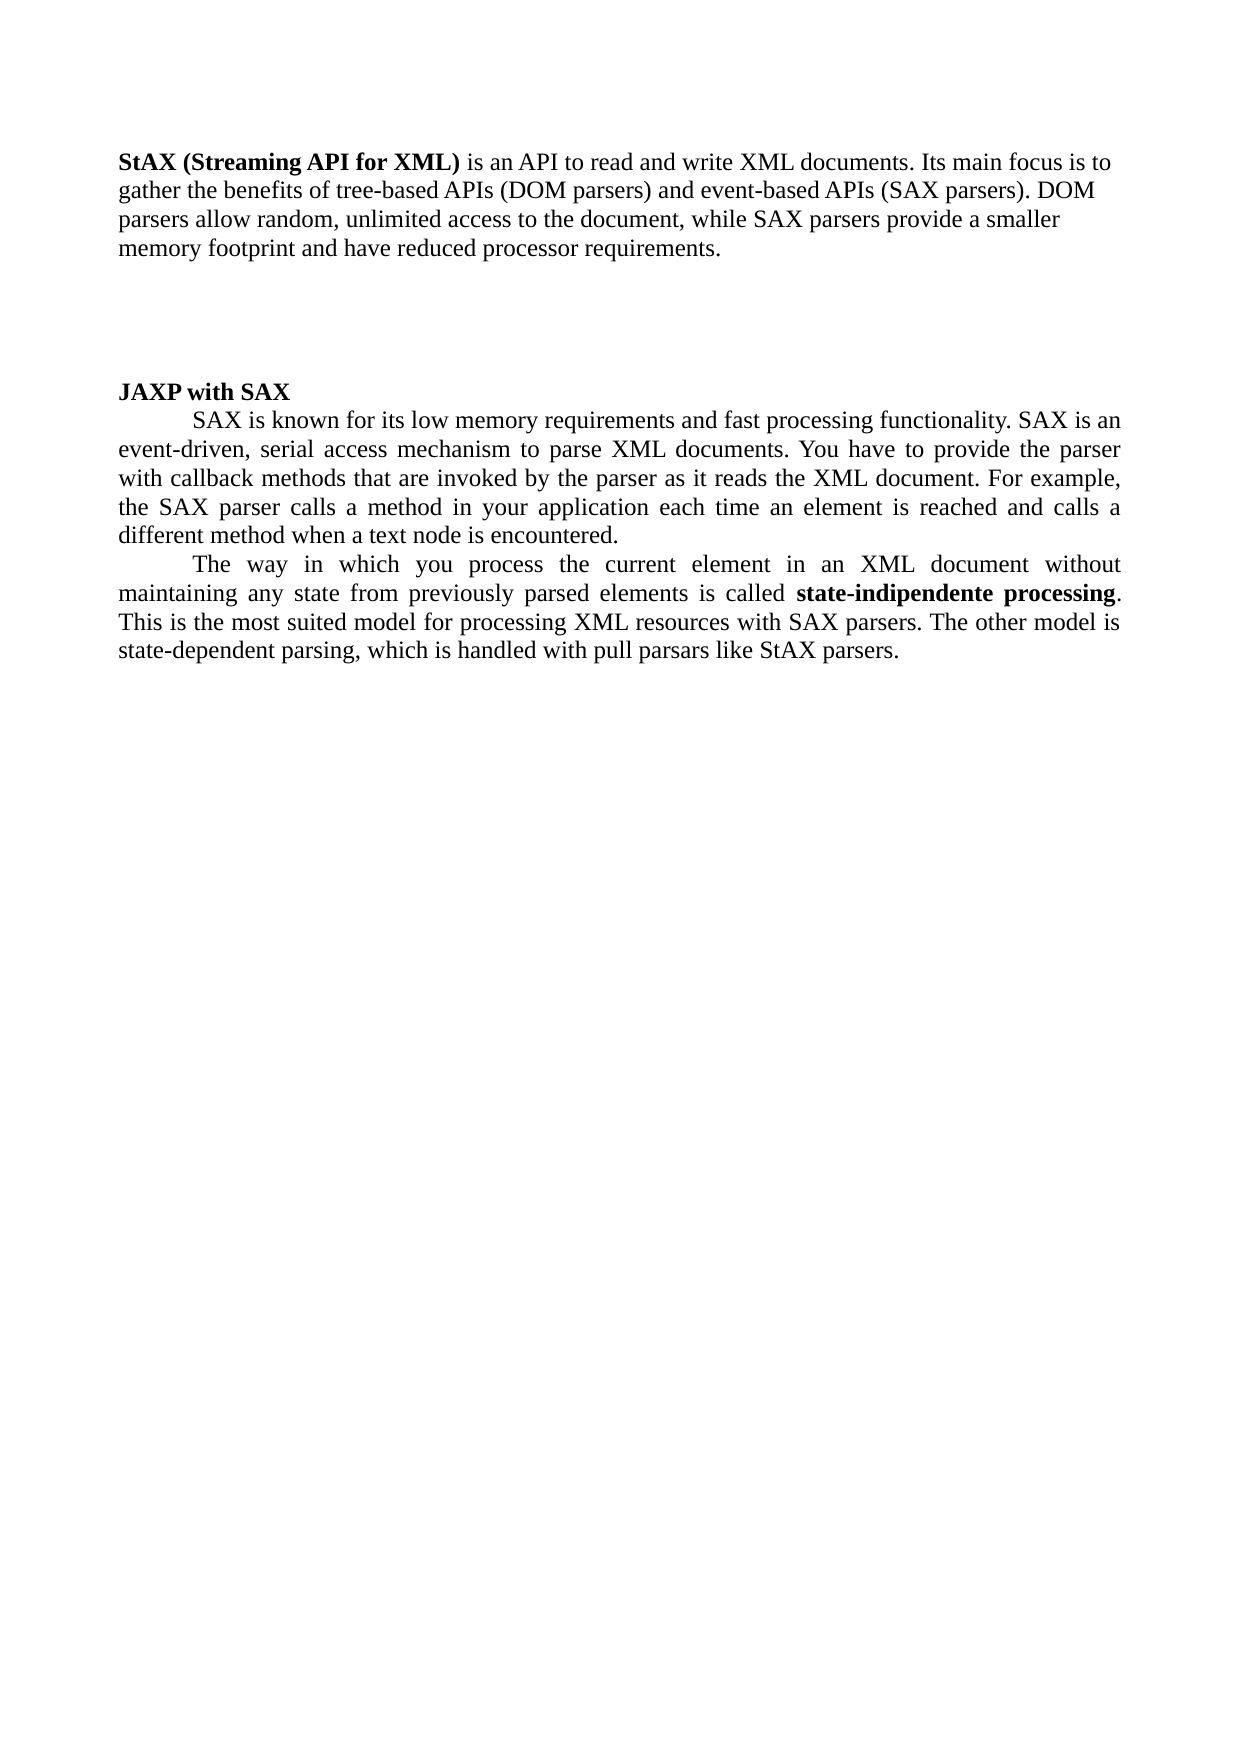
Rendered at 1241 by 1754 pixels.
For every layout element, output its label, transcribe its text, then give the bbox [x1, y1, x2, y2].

text JAXP with SAX [118, 377, 1122, 406]
text StAX (Streaming API for XML) is an API to read and write XML documents. Its main focus is to gather the benefits of tree-based APIs (DOM parsers) and event-based APIs (SAX parsers). DOM parsers allow random, unlimited access to the document, while SAX parsers provide a smaller memory footprint and have reduced processor requirements. [118, 147, 1122, 262]
text The way in which you process the current element in an XML document without maintaining any state from previously parsed elements is called state-indipendente processing. This is the most suited model for processing XML resources with SAX parsers. The other model is state-dependent parsing, which is handled with pull parsars like StAX parsers. [118, 549, 1122, 664]
text SAX is known for its low memory requirements and fast processing functionality. SAX is an event-driven, serial access mechanism to parse XML documents. You have to provide the parser with callback methods that are invoked by the parser as it reads the XML document. For example, the SAX parser calls a method in your application each time an element is reached and calls a different method when a text node is encountered. [118, 406, 1122, 549]
